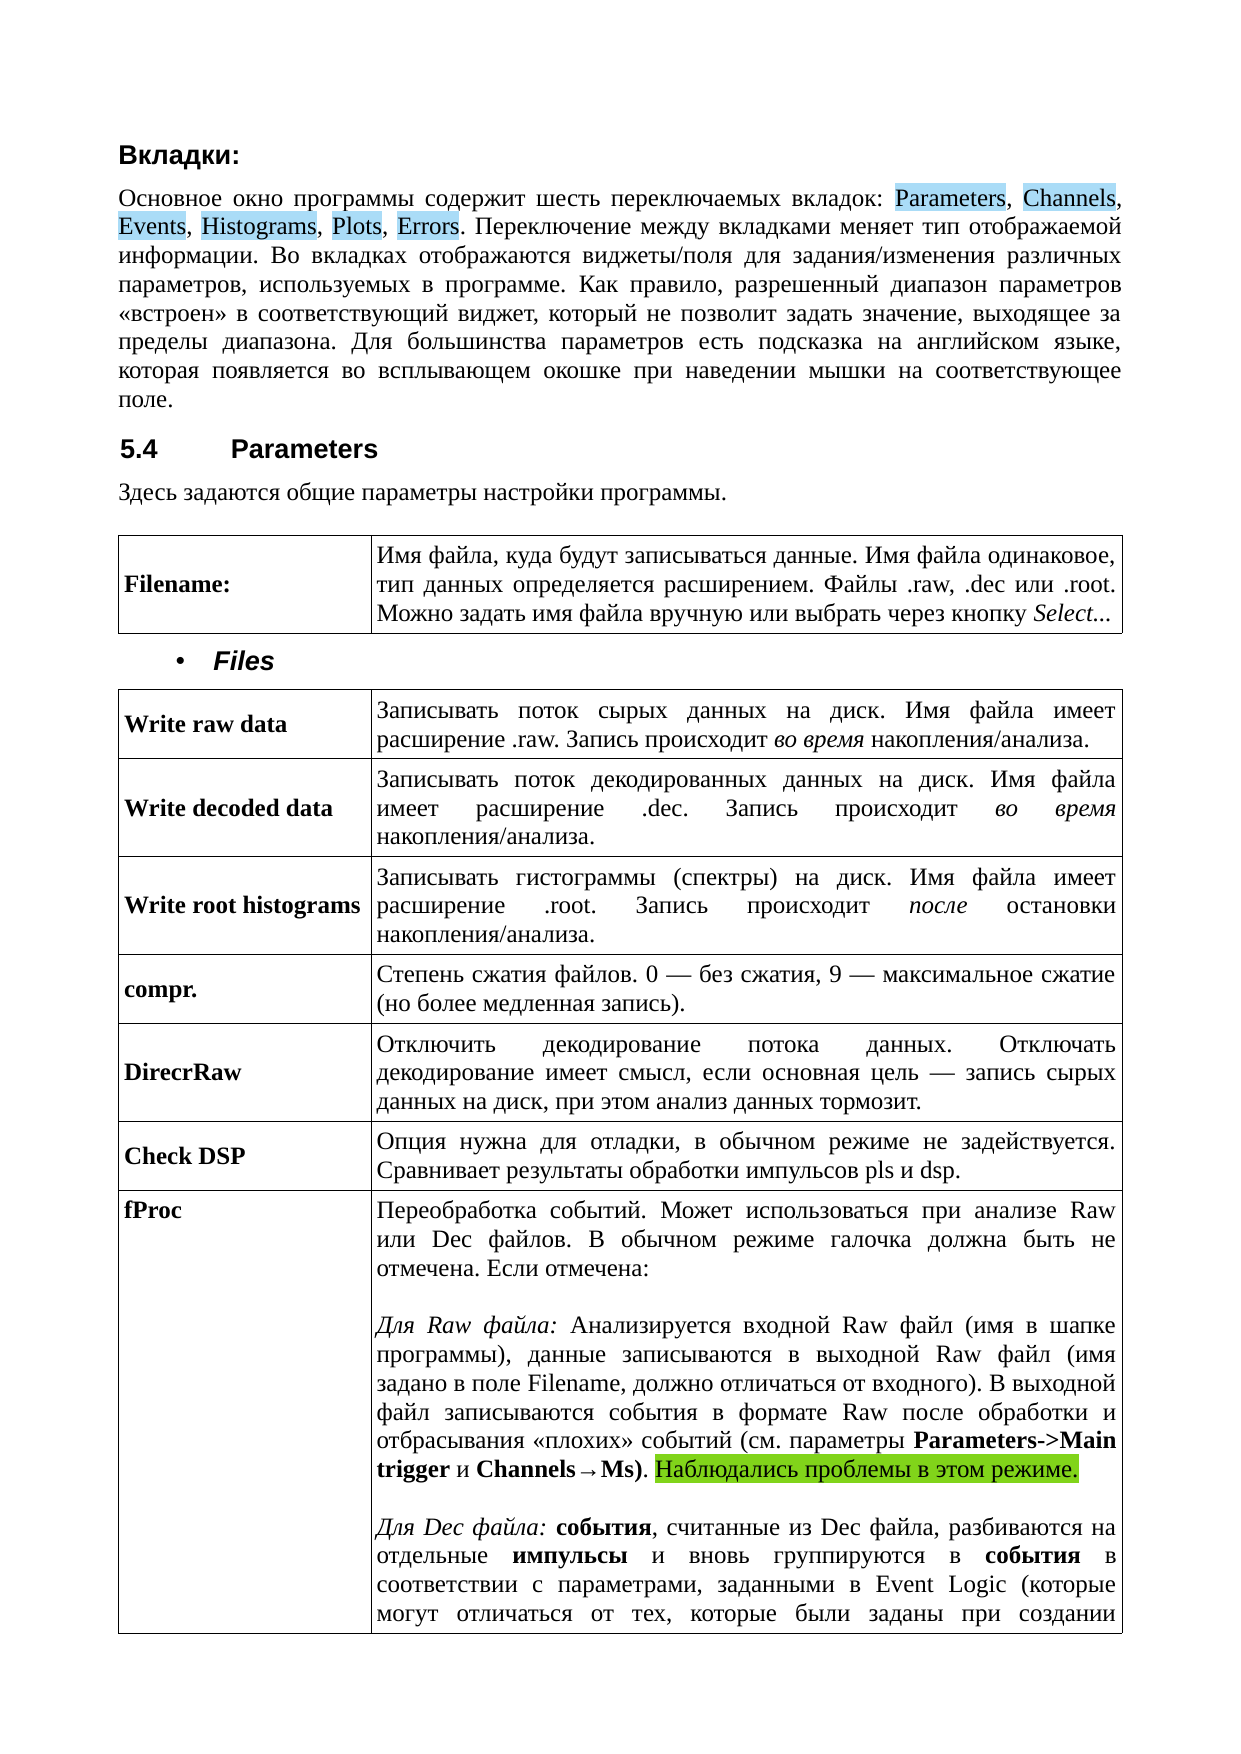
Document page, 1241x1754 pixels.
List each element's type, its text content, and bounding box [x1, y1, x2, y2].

table_cell fProc [119, 1191, 371, 1632]
table_cell Write decoded data [119, 759, 371, 856]
table_cell Write root histograms [119, 857, 371, 954]
table_cell Записывать поток декодированных данных на диск. Имя файла имеет расширение .dec. Запись происходит во время накопления/анализа. [372, 759, 1122, 856]
table_cell Степень сжатия файлов. 0 — без сжатия, 9 — максимальное сжатие (но более медленная запись). [372, 955, 1122, 1023]
table_cell Check DSP [119, 1122, 371, 1190]
table_cell Переобработка событий. Может использоваться при анализе Raw или Dec файлов. В обычном режиме галочка должна быть не отмечена. Если отмечена: Для Raw файла: Анализируется входной Raw файл (имя в шапке программы), данные записываются в выходной Raw файл (имя задано в поле Filename, должно отличаться от входного). В выходной файл записываются события в формате Raw после обработки и отбрасывания «плохих» событий (см. параметры Parameters->Main trigger и Channels→Ms). Наблюдались проблемы в этом режиме. Для Dec файла: события, считанные из Dec файла, разбиваются на отдельные импульсы и вновь группируются в события в соответствии с параметрами, заданными в Event Logic (которые могут отличаться от тех, которые были заданы при создании [372, 1191, 1122, 1632]
table_header Имя файла, куда будут записываться данные. Имя файла одинаковое, тип данных определяется расширением. Файлы .raw, .dec или .root. Можно задать имя файла вручную или выбрать через кнопку Select... [372, 536, 1122, 633]
text Основное окно программы содержит шесть переключаемых вкладок: Parameters, Channels, Events, Histograms, Plots, Errors. Переключение между вкладками меняет тип отображаемой информации. Во вкладках отображаются виджеты/поля для задания/изменения различных параметров, используемых в программе. Как правило, разрешенный диапазон параметров «встроен» в соответствующий виджет, который не позволит задать значение, выходящее за пределы диапазона. Для большинства параметров есть подсказка на английском языке, которая появляется во всплывающем окошке при наведении мышки на соответствующее поле. [118, 183, 1122, 413]
table_cell Опция нужна для отладки, в обычном режиме не задействуется. Сравнивает результаты обработки импульсов pls и dsp. [372, 1122, 1122, 1190]
subtitle Files [176, 645, 1122, 677]
table_cell compr. [119, 955, 371, 1023]
table_cell Записывать гистограммы (спектры) на диск. Имя файла имеет расширение .root. Запись происходит после остановки накопления/анализа. [372, 857, 1122, 954]
table_header Filename: [119, 536, 371, 633]
subtitle Parameters [120, 433, 1122, 465]
text Здесь задаются общие параметры настройки программы. [118, 477, 1122, 506]
subtitle Вкладки: [118, 139, 1122, 170]
table_cell Отключить декодирование потока данных. Отключать декодирование имеет смысл, если основная цель — запись сырых данных на диск, при этом анализ данных тормозит. [372, 1024, 1122, 1121]
table_header Записывать поток сырых данных на диск. Имя файла имеет расширение .raw. Запись происходит во время накопления/анализа. [372, 690, 1122, 758]
table_cell DirecrRaw [119, 1024, 371, 1121]
table_header Write raw data [119, 690, 371, 758]
